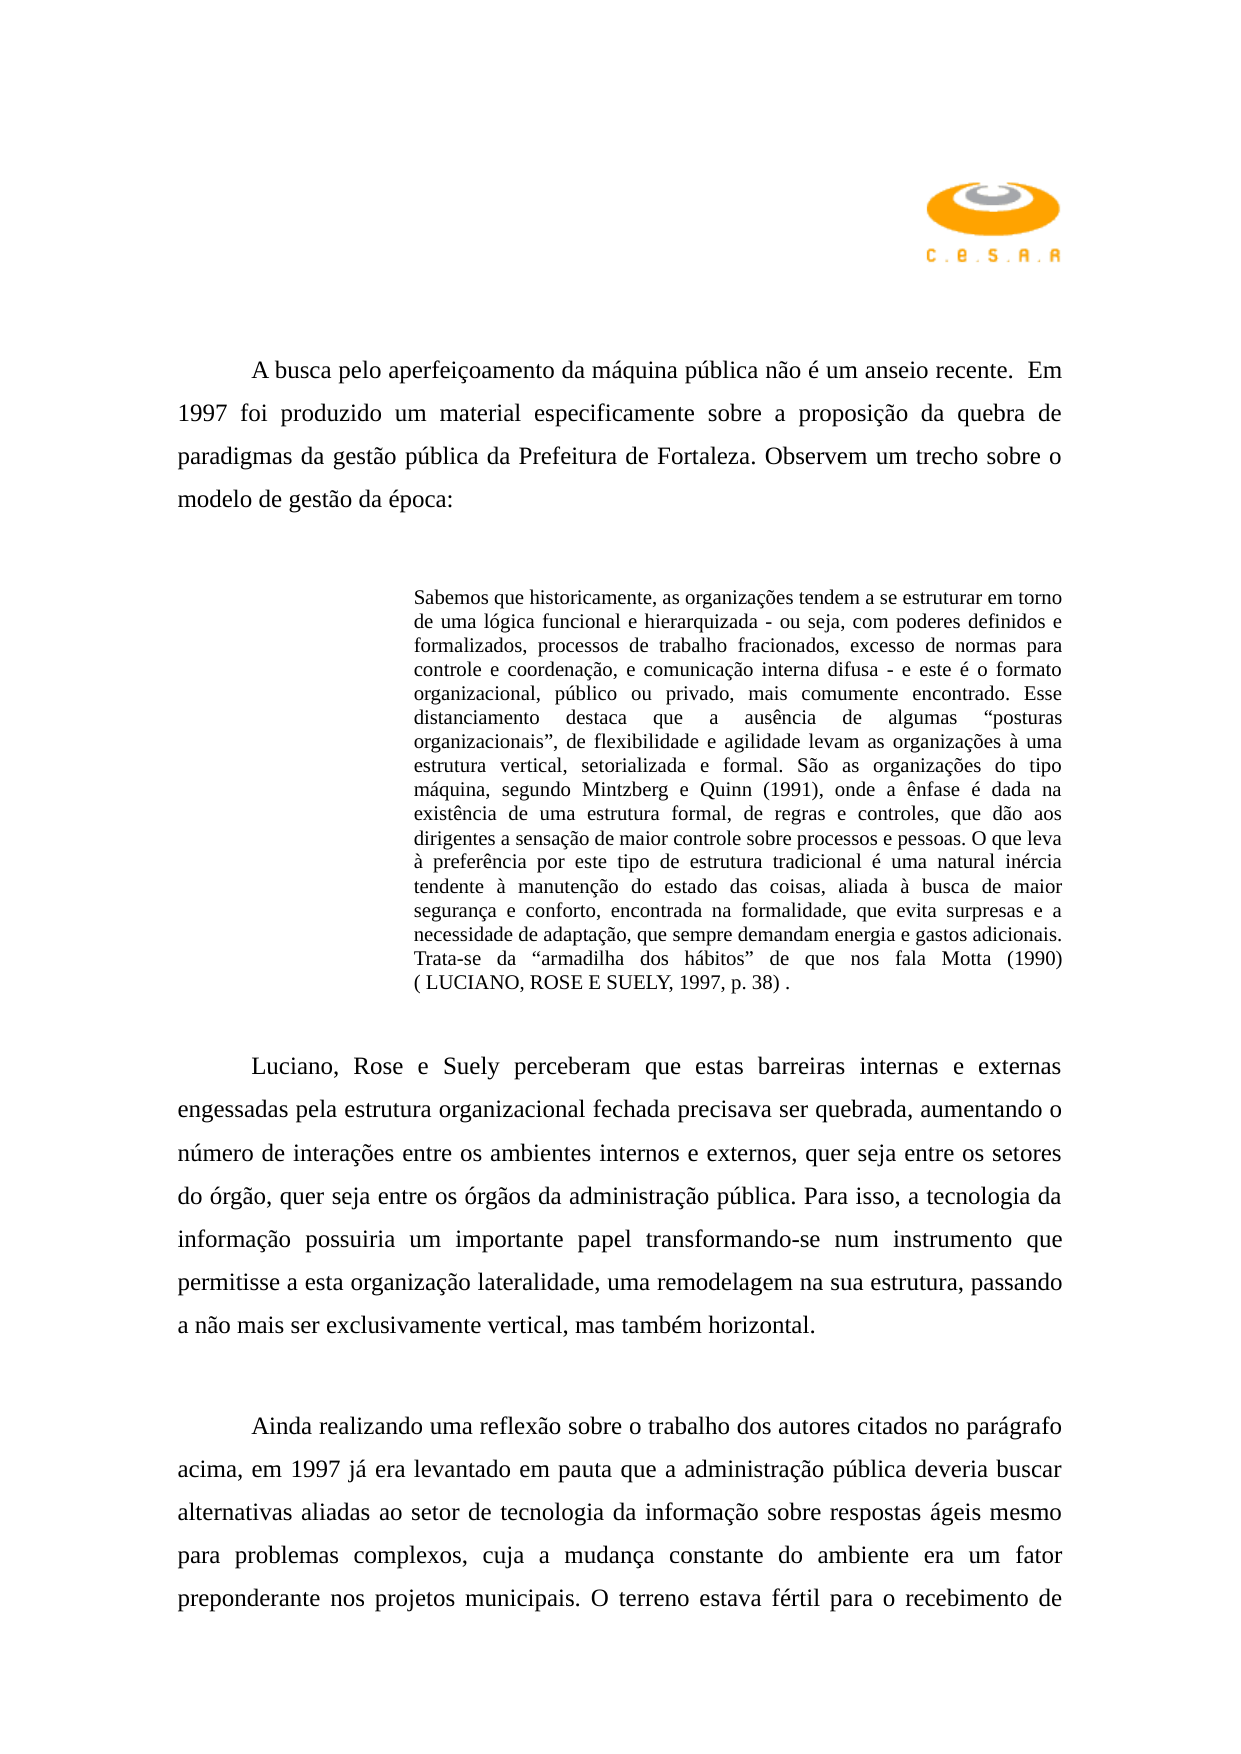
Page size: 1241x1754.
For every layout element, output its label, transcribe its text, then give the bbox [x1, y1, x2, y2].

text Sabemos que historicamente, as organizações tendem a se estruturar em torno de uma lógica funcional e hierarquizada - ou seja, com poderes definidos e formalizados, processos de trabalho fracionados, excesso de normas para controle e coordenação, e comunicação interna difusa - e este é o formato organizacional, público ou privado, mais comumente encontrado. Esse distanciamento destaca que a ausência de algumas “posturas organizacionais”, de flexibilidade e agilidade levam as organizações à uma estrutura vertical, setorializada e formal. São as organizações do tipo máquina, segundo Mintzberg e Quinn (1991), onde a ênfase é dada na existência de uma estrutura formal, de regras e controles, que dão aos dirigentes a sensação de maior controle sobre processos e pessoas. O que leva à preferência por este tipo de estrutura tradicional é uma natural inércia tendente à manutenção do estado das coisas, aliada à busca de maior segurança e conforto, encontrada na formalidade, que evita surpresas e a necessidade de adaptação, que sempre demandam energia e gastos adicionais. Trata-se da “armadilha dos hábitos” de que nos fala Motta (1990) ( LUCIANO, ROSE E SUELY, 1997, p. 38) . [413, 585, 1063, 994]
text Luciano, Rose e Suely perceberam que estas barreiras internas e externas engessadas pela estrutura organizacional fechada precisava ser quebrada, aumentando o número de interações entre os ambientes internos e externos, quer seja entre os setores do órgão, quer seja entre os órgãos da administração pública. Para isso, a tecnologia da informação possuiria um importante papel transformando-se num instrumento que permitisse a esta organização lateralidade, uma remodelagem na sua estrutura, passando a não mais ser exclusivamente vertical, mas também horizontal. [177, 1051, 1063, 1339]
text A busca pelo aperfeiçoamento da máquina pública não é um anseio recente. Em 1997 foi produzido um material especificamente sobre a proposição da quebra de paradigmas da gestão pública da Prefeitura de Fortaleza. Observem um trecho sobre o modelo de gestão da época: [177, 355, 1063, 513]
picture [924, 178, 1062, 267]
text Ainda realizando uma reflexão sobre o trabalho dos autores citados no parágrafo acima, em 1997 já era levantado em pauta que a administração pública deveria buscar alternativas aliadas ao setor de tecnologia da informação sobre respostas ágeis mesmo para problemas complexos, cuja a mudança constante do ambiente era um fator preponderante nos projetos municipais. O terreno estava fértil para o recebimento de [177, 1411, 1063, 1612]
